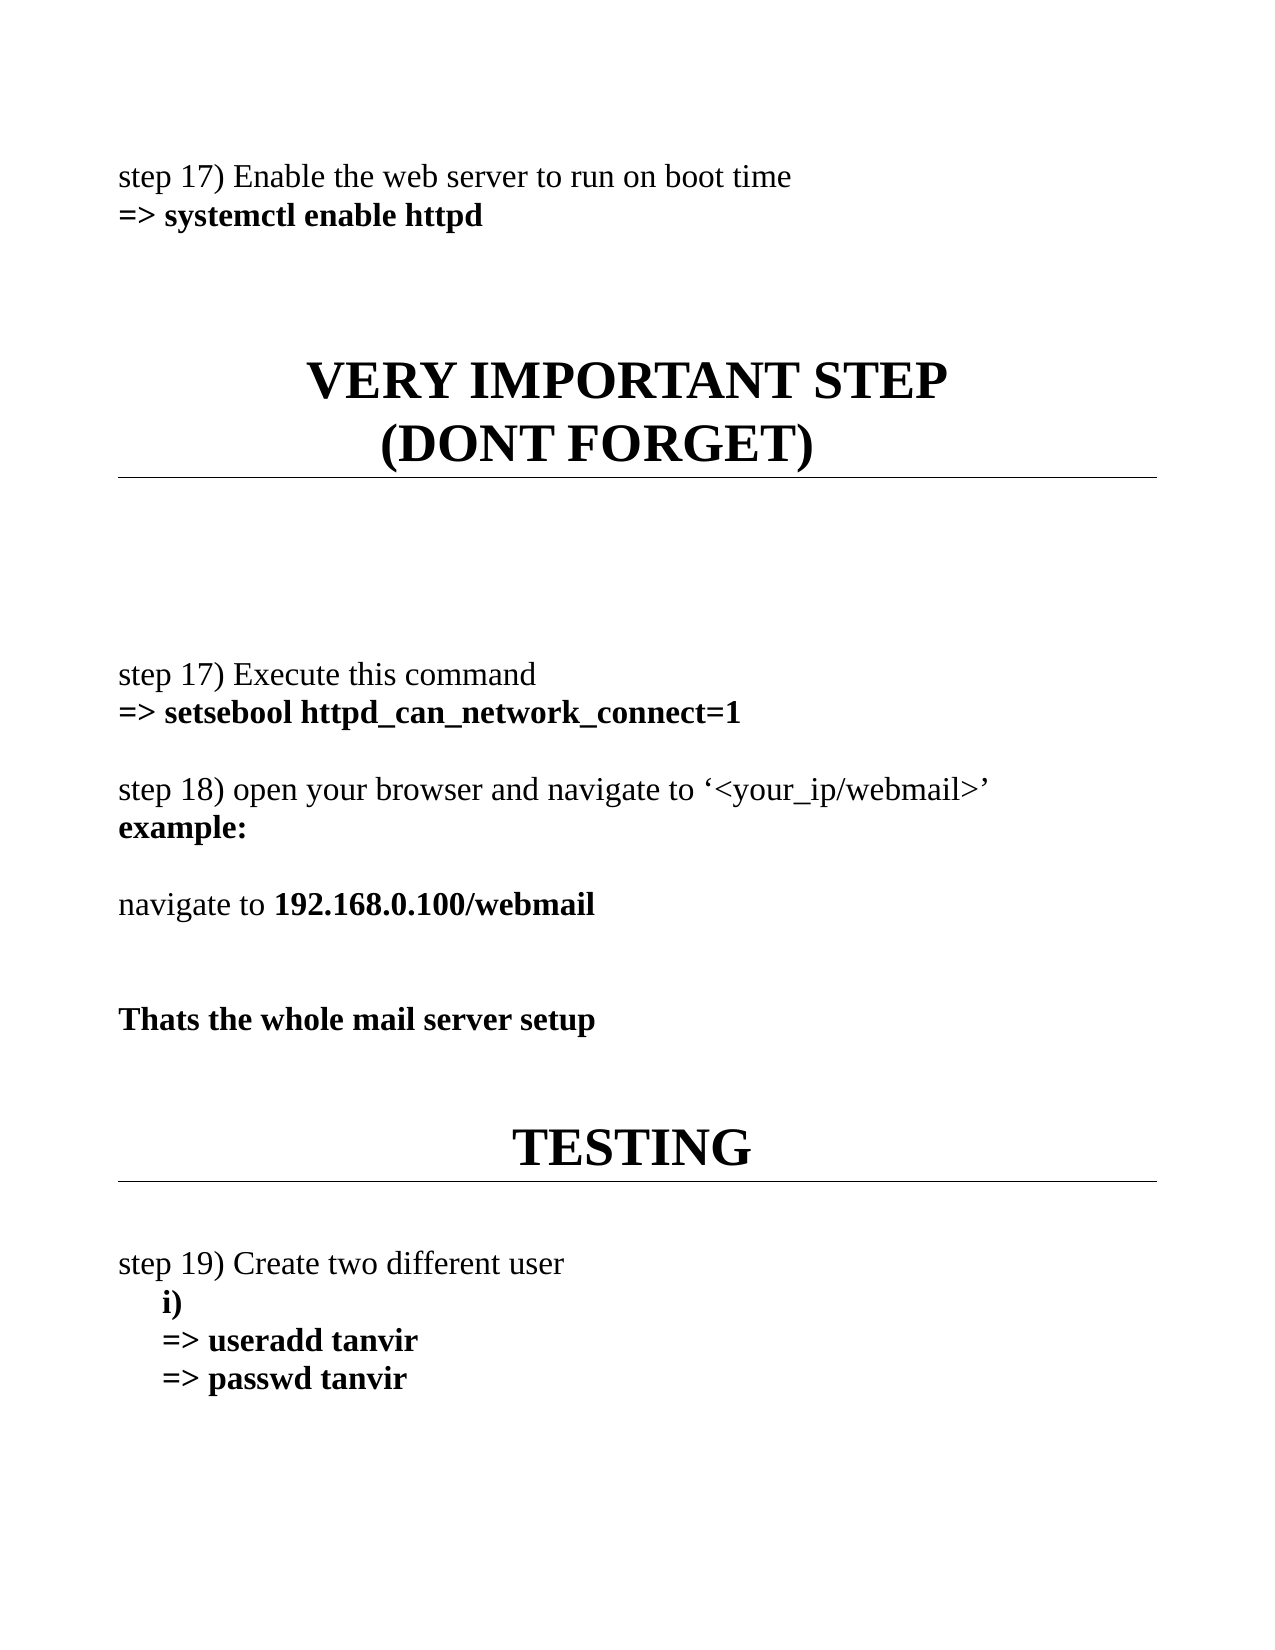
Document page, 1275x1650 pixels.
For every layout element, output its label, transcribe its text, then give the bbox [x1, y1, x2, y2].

text => passwd tanvir [118, 1358, 1157, 1397]
text step 19) Create two different user [118, 1243, 1157, 1282]
text => systemctl enable httpd [118, 195, 1157, 233]
text example: [118, 808, 1157, 846]
text => setsebool httpd_can_network_connect=1 [118, 693, 1157, 731]
text TESTING [118, 1114, 1157, 1181]
text VERY IMPORTANT STEP (DONT FORGET) [118, 348, 1157, 477]
text step 18) open your browser and navigate to ‘<your_ip/webmail>’ [118, 769, 1157, 808]
text i) [118, 1282, 1157, 1320]
text step 17) Enable the web server to run on boot time [118, 156, 1157, 195]
text navigate to 192.168.0.100/webmail [118, 884, 1157, 923]
text => useradd tanvir [118, 1320, 1157, 1358]
text step 17) Execute this command [118, 654, 1157, 693]
text Thats the whole mail server setup [118, 999, 1157, 1038]
